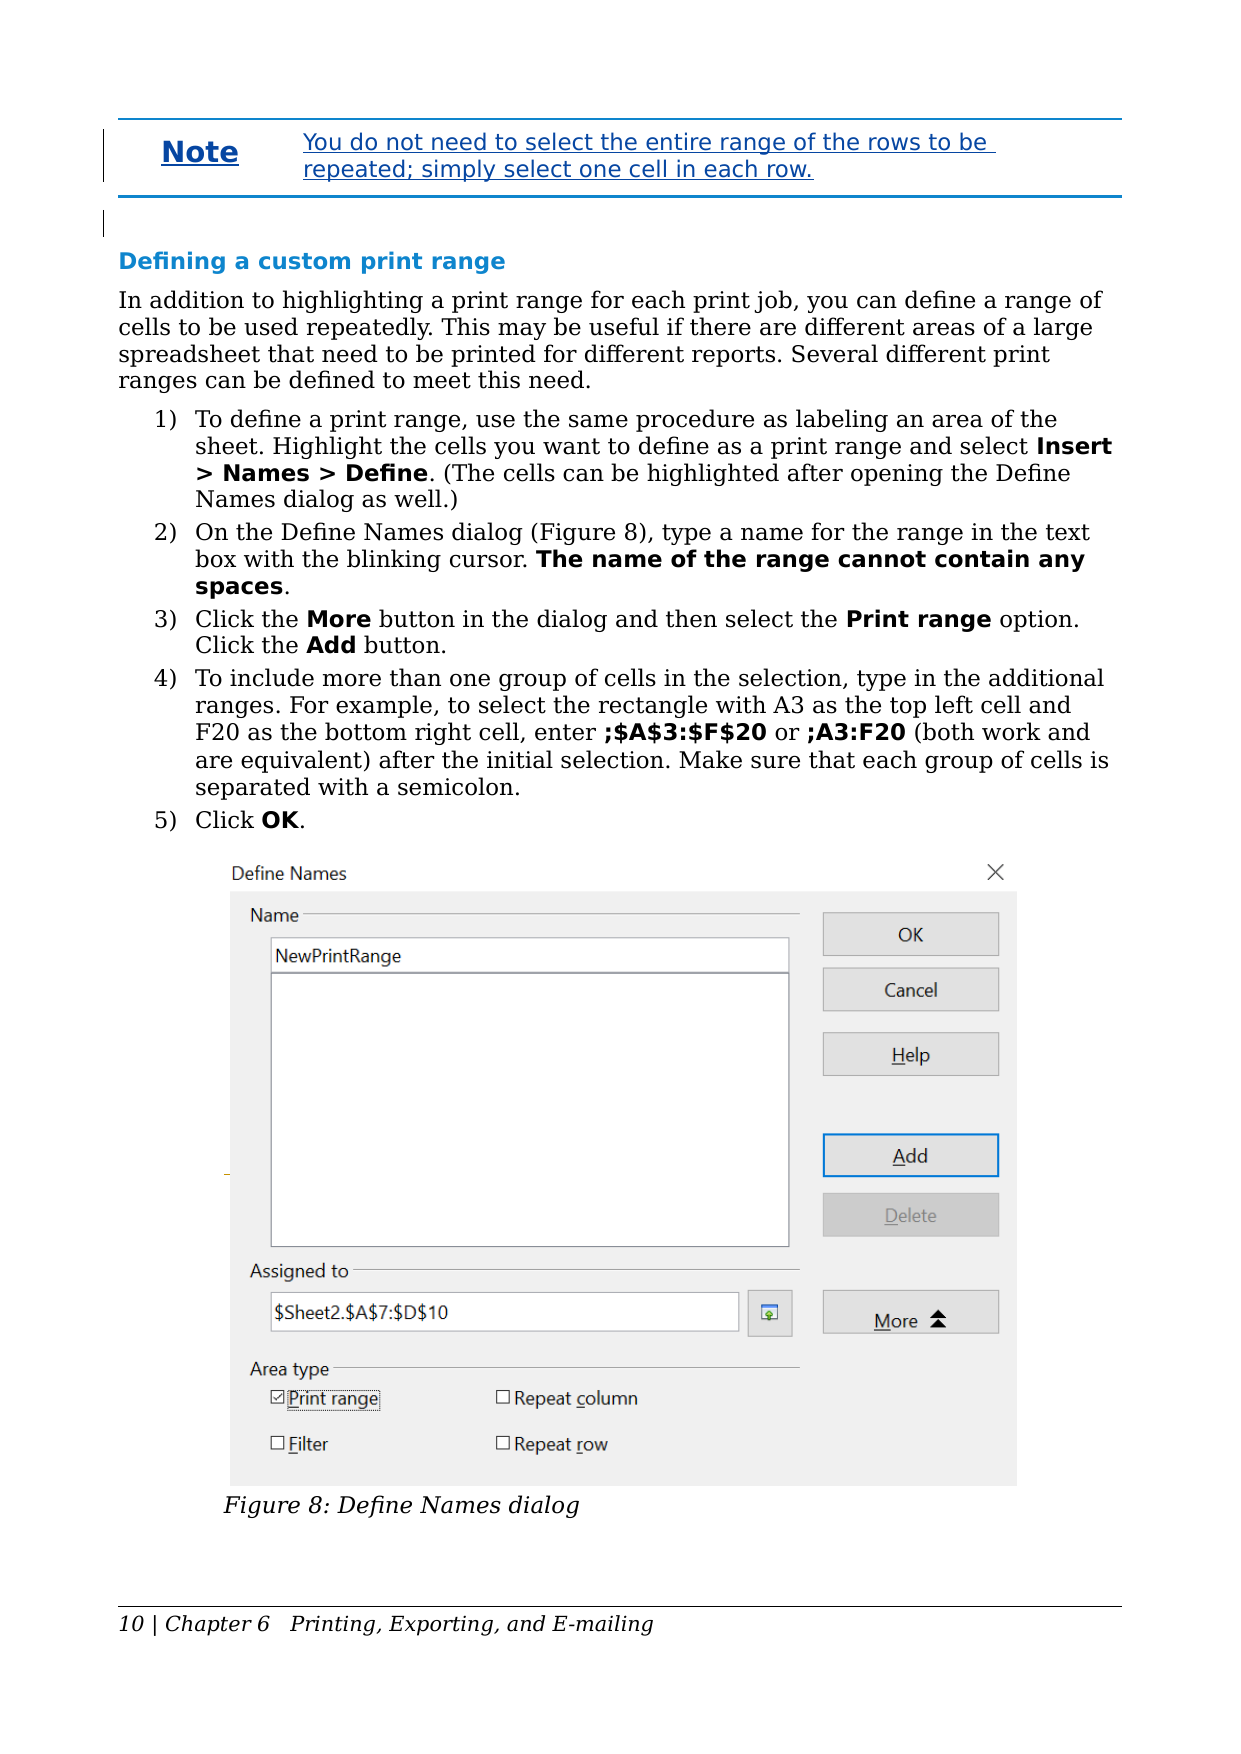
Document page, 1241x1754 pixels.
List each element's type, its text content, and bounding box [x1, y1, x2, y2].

list To include more than one group of cells in the selection, type in the additional ranges. For example, to select the rectangle with A3 as the top left cell and F20 as the bottom right cell, enter ;$A$3:$F$20 or ;A3:F20 (both work and are equivalent) after the initial selection. Make sure that each group of cells is separated with a semicolon. [177, 665, 1122, 801]
text Figure 8: Define Names dialog [224, 1492, 1017, 1519]
list On the Define Names dialog (Figure 8), type a name for the range in the text box with the blinking cursor. The name of the range cannot contain any spaces. [177, 519, 1122, 599]
table_header Note [118, 120, 281, 195]
subtitle Defining a custom print range [118, 248, 1122, 275]
picture [230, 858, 1017, 1486]
table_header You do not need to select the entire range of the rows to be repeated; simply select one cell in each row. [281, 120, 1122, 195]
list To define a print range, use the same procedure as labeling an area of the sheet. Highlight the cells you want to define as a print range and select Insert > Names > Define. (The cells can be highlighted after opening the Define Names dialog as well.) [177, 407, 1122, 513]
text In addition to highlighting a print range for each print job, you can define a range of cells to be used repeatedly. This may be useful if there are different areas of a large spreadsheet that need to be printed for different reports. Several different print ranges can be defined to meet this need. [118, 287, 1122, 394]
list Click the More button in the dialog and then select the Print range option. Click the Add button. [177, 606, 1122, 659]
list Click OK. [177, 807, 1122, 834]
